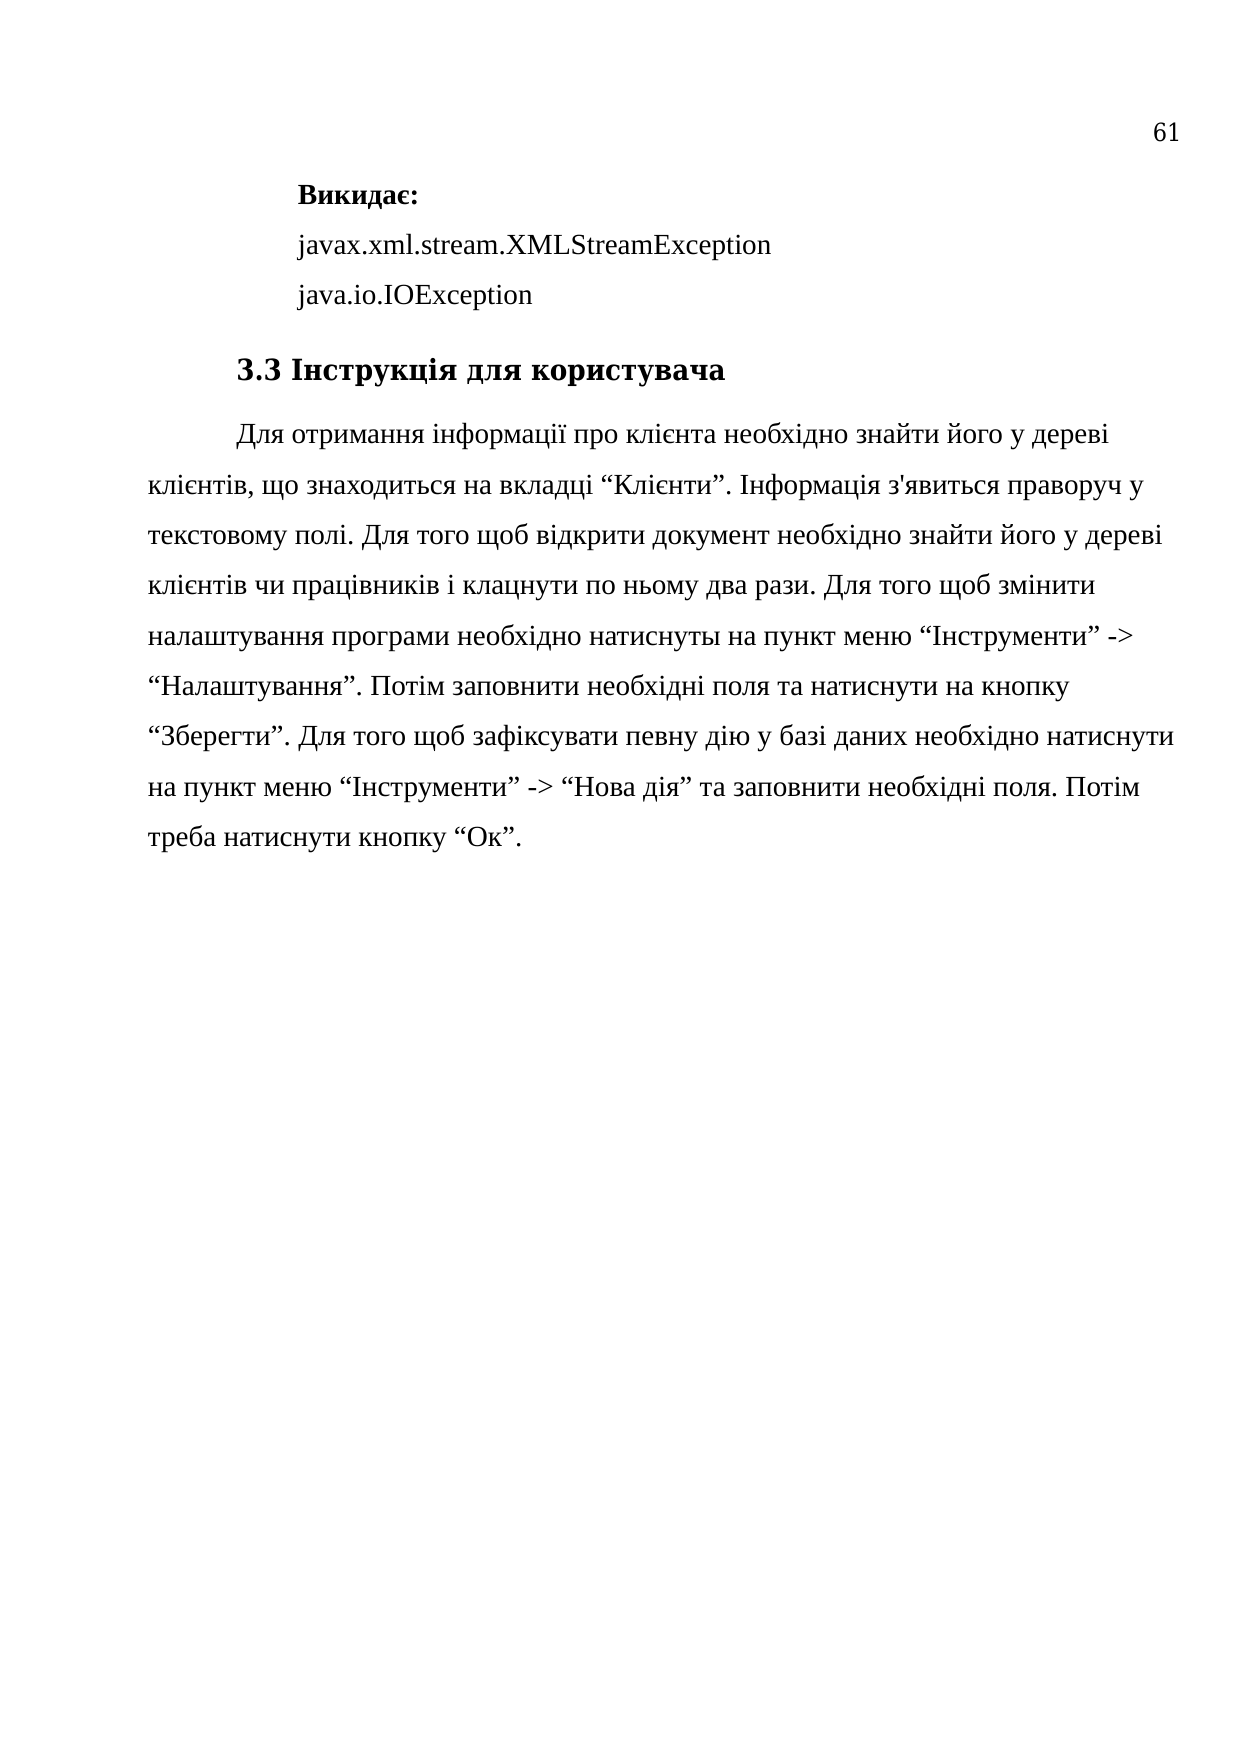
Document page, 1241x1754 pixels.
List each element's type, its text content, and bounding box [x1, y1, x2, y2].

subtitle 3.3 Інструкція для користувача [148, 353, 1181, 387]
text Для отримання інформації про клієнта необхідно знайти його у дереві клієнтів, що знаходиться на вкладці “Клієнти”. Інформація з'явиться праворуч у текстовому полі. Для того щоб відкрити документ необхідно знайти його у дереві клієнтів чи працівників і клацнути по ньому два рази. Для того щоб змінити налаштування програми необхідно натиснуты на пункт меню “Інструменти” -> “Налаштування”. Потім заповнити необхідні поля та натиснути на кнопку “Зберегти”. Для того щоб зафіксувати певну дію у базі даних необхідно натиснути на пункт меню “Інструменти” -> “Нова дія” та заповнити необхідні поля. Потім треба натиснути кнопку “Ок”. [148, 417, 1181, 853]
text java.io.IOException [298, 277, 1181, 311]
text javax.xml.stream.XMLStreamException [298, 227, 1181, 261]
text Викидає: [298, 177, 1181, 210]
